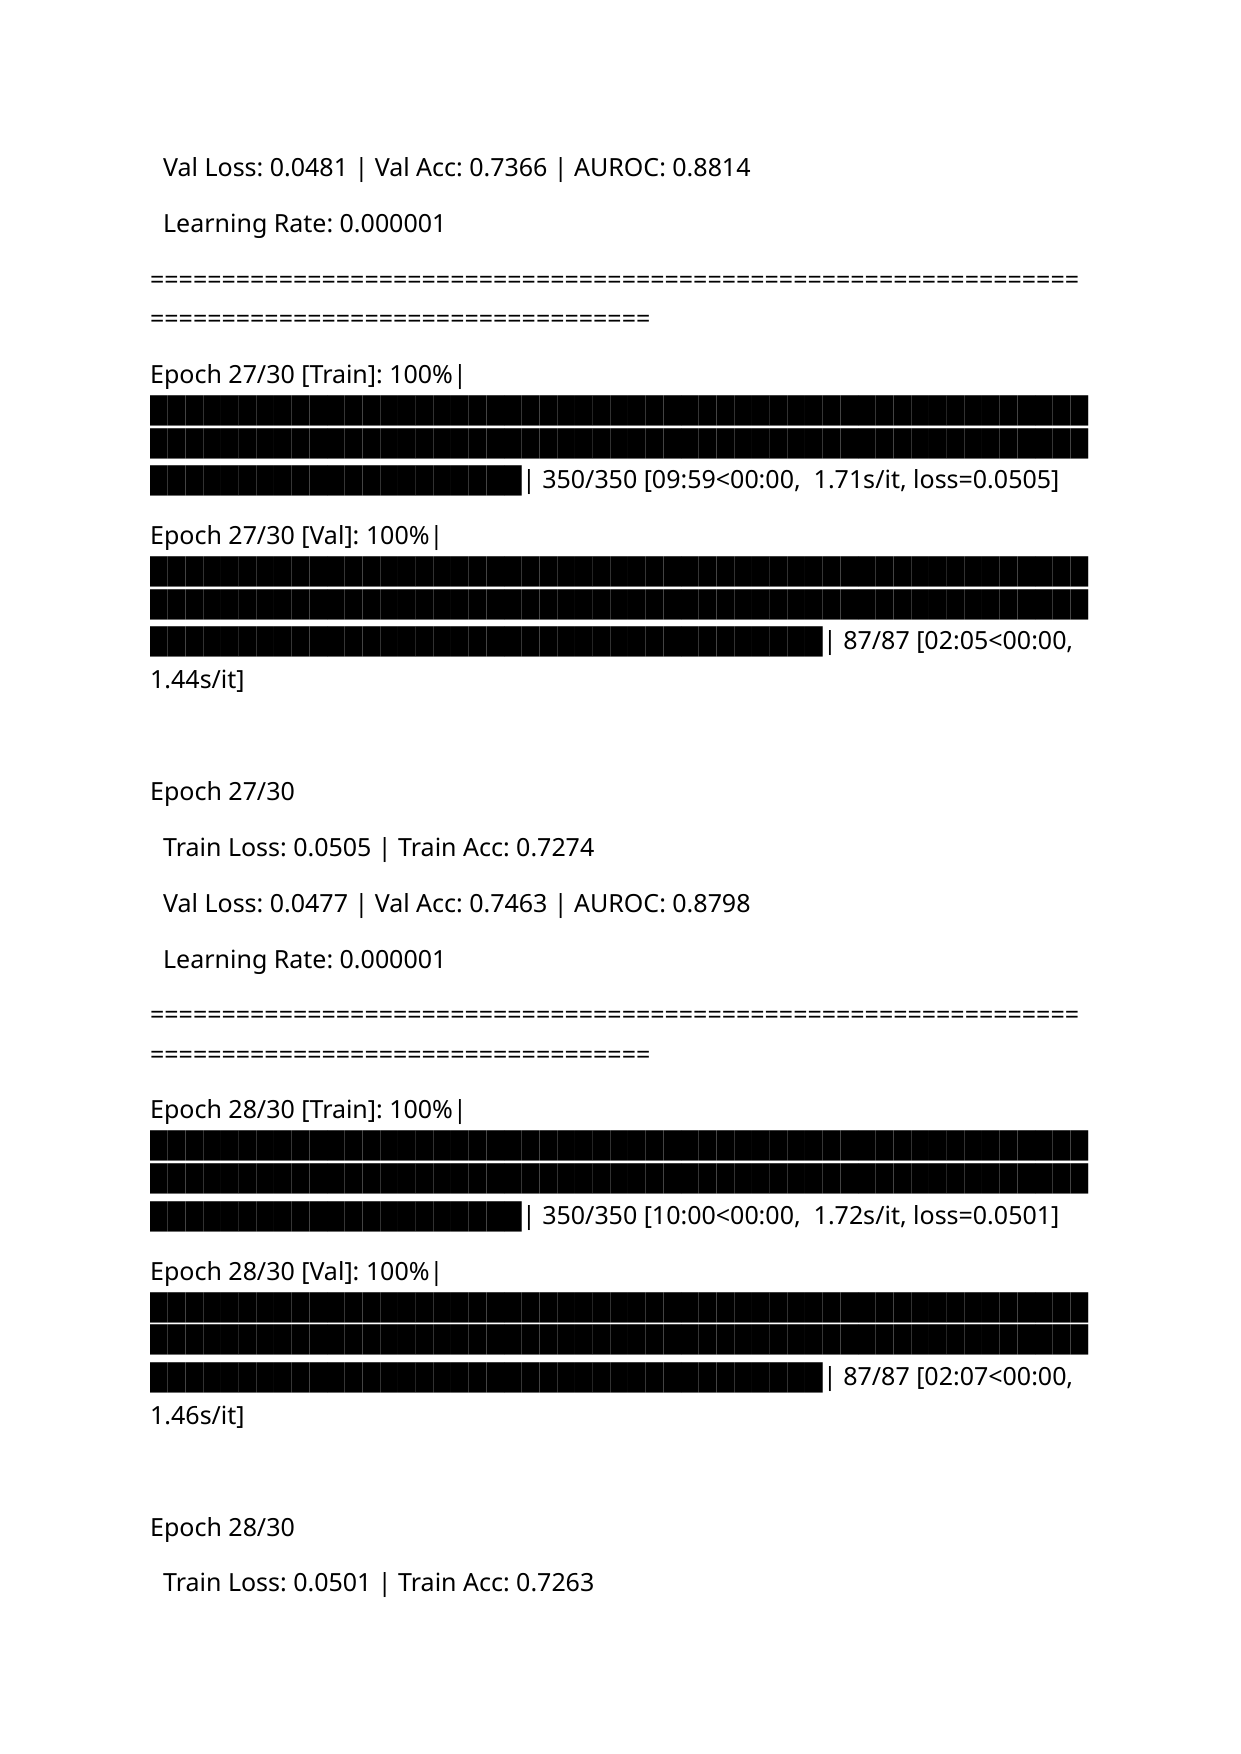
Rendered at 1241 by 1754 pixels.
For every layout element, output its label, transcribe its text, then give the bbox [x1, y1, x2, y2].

text Epoch 28/30 [Train]: 100%|███████████████████████████████████████████████████████████████████████████████████████████████████████████████████████████████| 350/350 [10:00<00:00, 1.72s/it, loss=0.0501] [150, 1092, 1090, 1231]
text Val Loss: 0.0481 | Val Acc: 0.7366 | AUROC: 0.8814 [150, 150, 1090, 184]
text Epoch 28/30 [150, 1509, 1090, 1543]
text Val Loss: 0.0477 | Val Acc: 0.7463 | AUROC: 0.8798 [150, 885, 1090, 919]
text Train Loss: 0.0505 | Train Acc: 0.7274 [150, 829, 1090, 864]
text Learning Rate: 0.000001 [150, 206, 1090, 240]
text ==================================================================================================== [150, 262, 1090, 335]
text ==================================================================================================== [150, 997, 1090, 1070]
text Train Loss: 0.0501 | Train Acc: 0.7263 [150, 1565, 1090, 1599]
text Epoch 27/30 [Train]: 100%|███████████████████████████████████████████████████████████████████████████████████████████████████████████████████████████████| 350/350 [09:59<00:00, 1.71s/it, loss=0.0505] [150, 357, 1090, 496]
text Epoch 27/30 [Val]: 100%|████████████████████████████████████████████████████████████████████████████████████████████████████████████████████████████████████████████████| 87/87 [02:05<00:00, 1.44s/it] [150, 518, 1090, 696]
text Epoch 28/30 [Val]: 100%|████████████████████████████████████████████████████████████████████████████████████████████████████████████████████████████████████████████████| 87/87 [02:07<00:00, 1.46s/it] [150, 1253, 1090, 1432]
text Epoch 27/30 [150, 774, 1090, 808]
text Learning Rate: 0.000001 [150, 941, 1090, 975]
